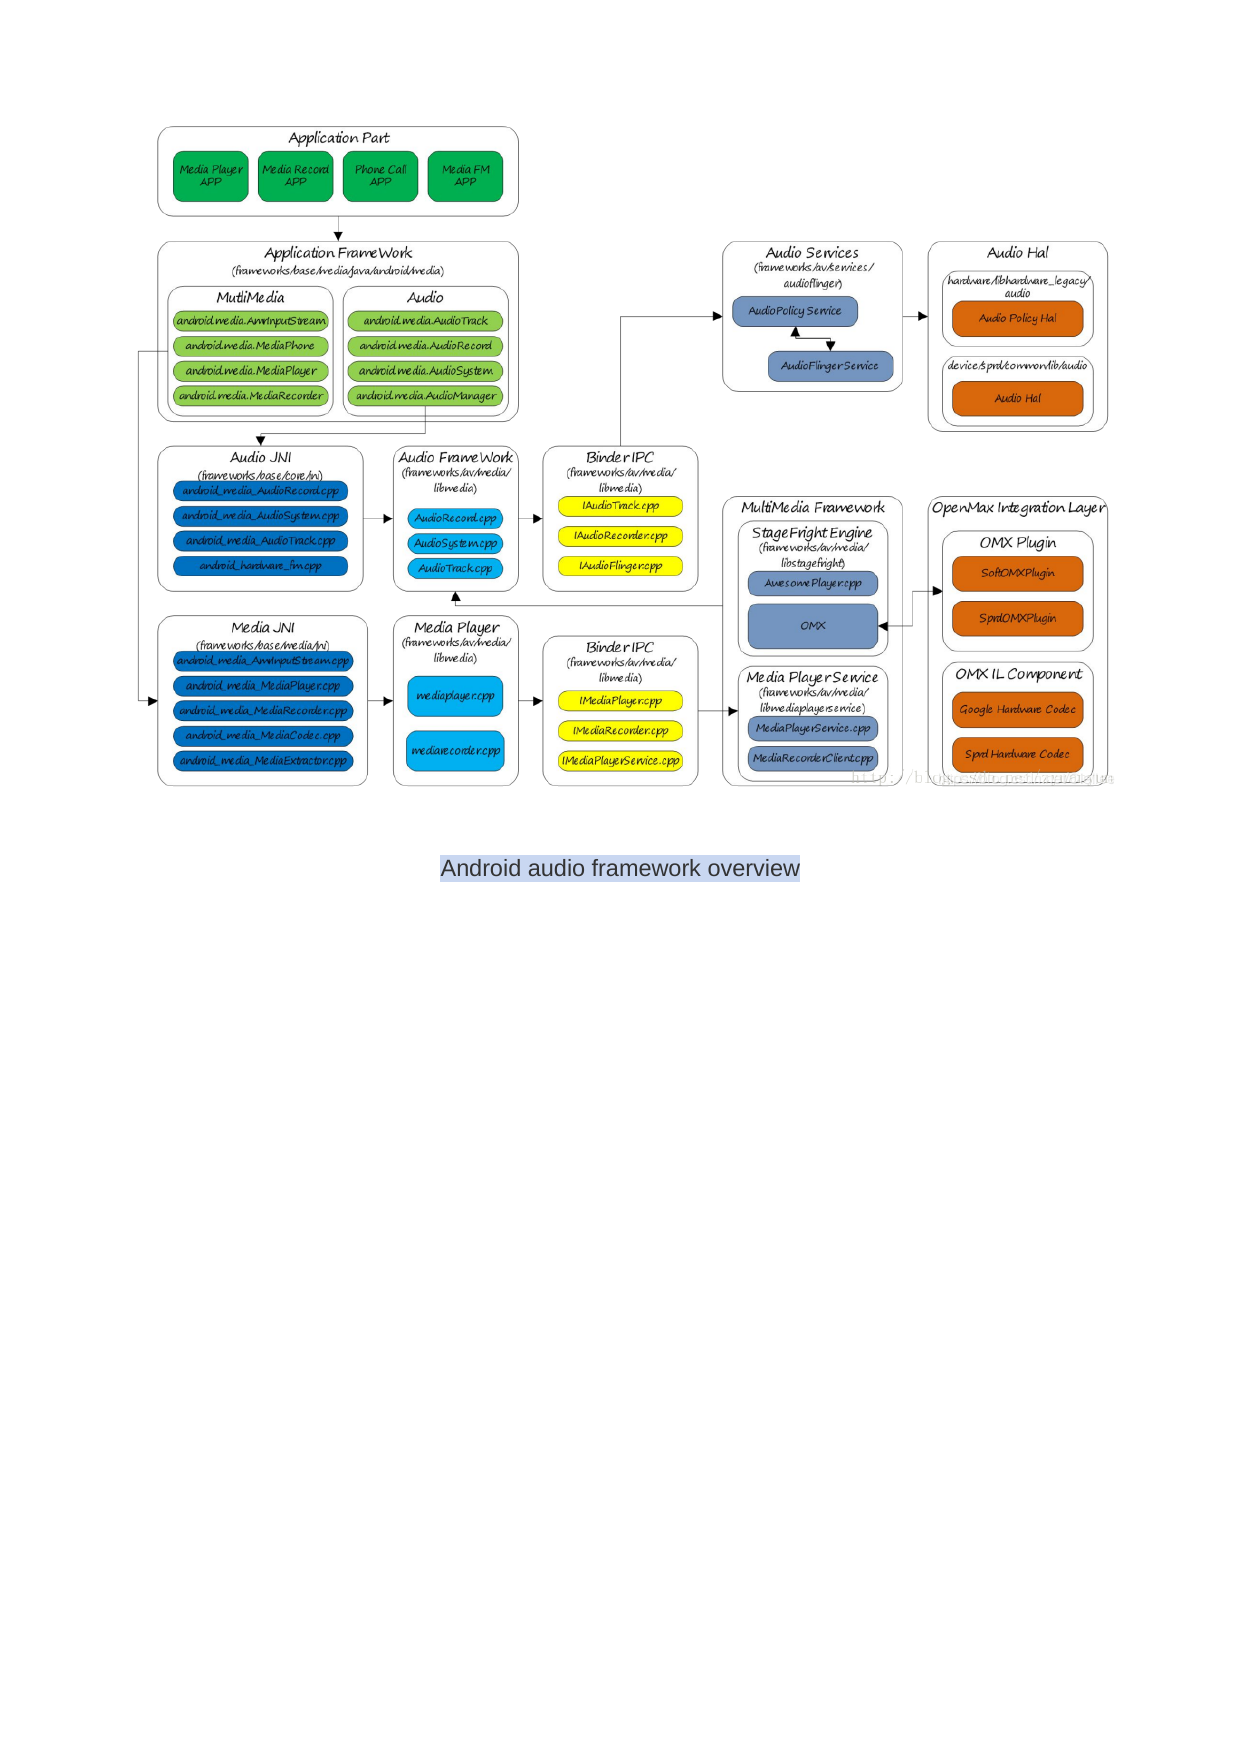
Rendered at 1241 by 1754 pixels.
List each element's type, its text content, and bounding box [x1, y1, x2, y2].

subtitle Android audio framework overview [118, 855, 1122, 882]
picture [118, 118, 1123, 795]
